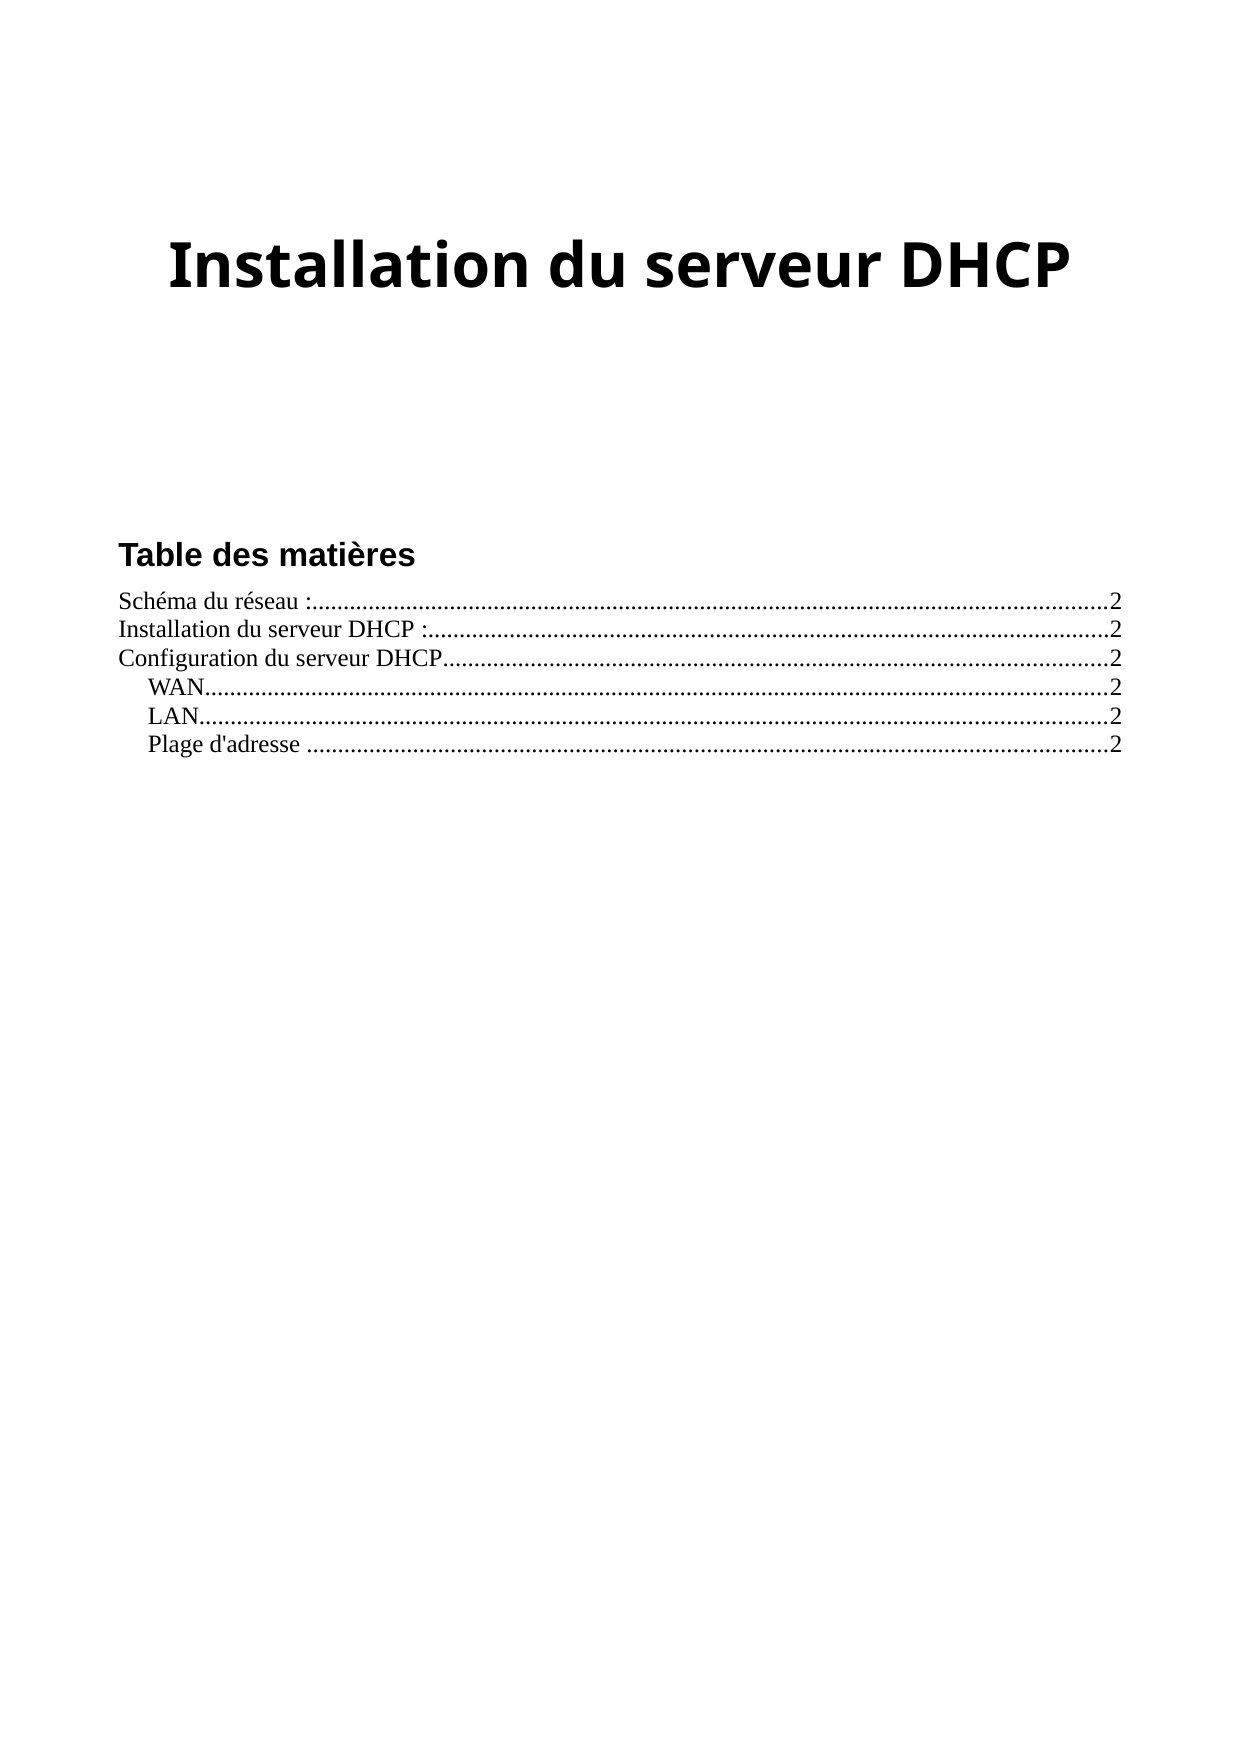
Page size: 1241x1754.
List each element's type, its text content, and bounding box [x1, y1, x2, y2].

subtitle Table des matières [118, 535, 1122, 573]
text Schéma du réseau : 2 [118, 586, 1122, 614]
text Configuration du serveur DHCP 2 [118, 643, 1122, 672]
text WAN 2 [148, 672, 1122, 701]
text Installation du serveur DHCP : 2 [118, 614, 1122, 643]
text LAN 2 [148, 701, 1122, 729]
text Installation du serveur DHCP [118, 220, 1122, 305]
text Plage d'adresse 2 [148, 729, 1122, 758]
